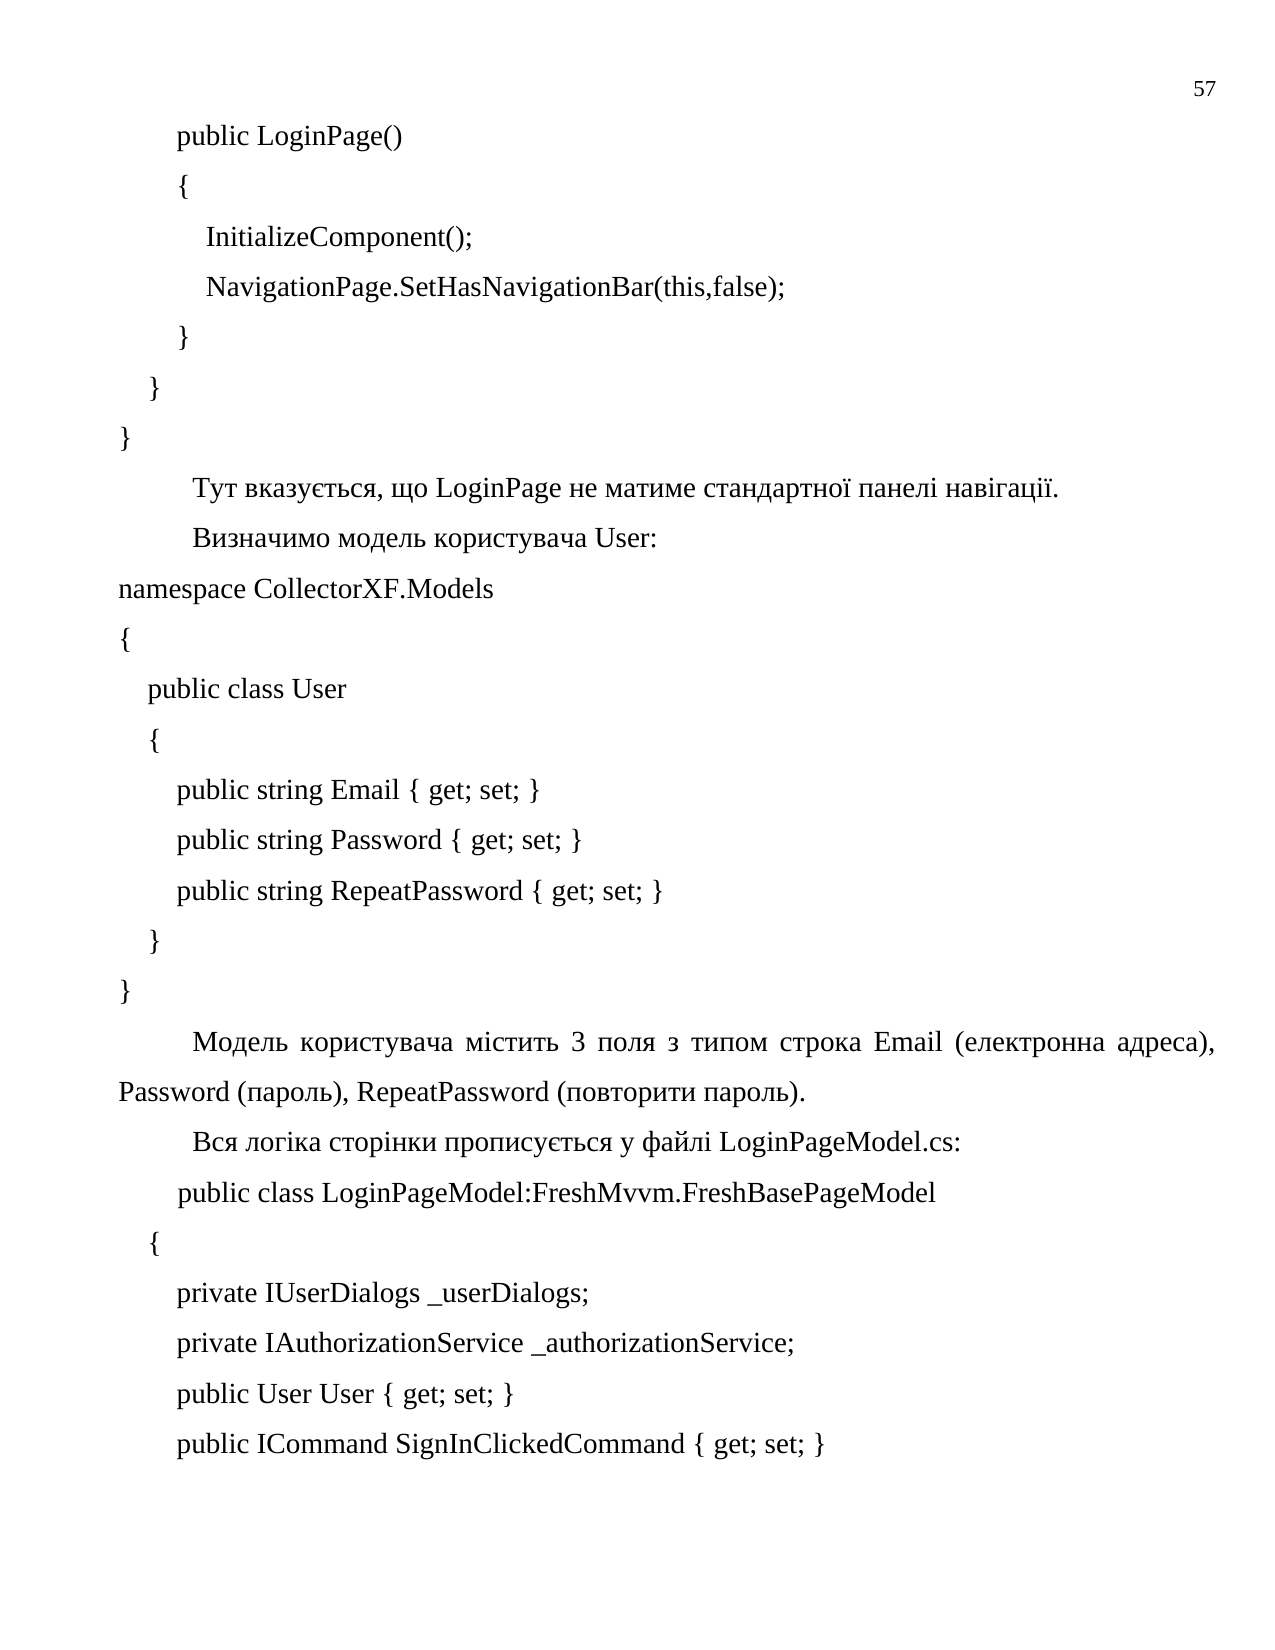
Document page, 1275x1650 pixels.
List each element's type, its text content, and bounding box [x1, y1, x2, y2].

text public LoginPage() { InitializeComponent(); NavigationPage.SetHasNavigationBar(this,false); } } } [118, 118, 1216, 453]
text Вся логіка сторінки прописується у файлі LoginPageModel.cs: [118, 1124, 1216, 1158]
text Модель користувача містить 3 поля з типом строка Email (електронна адреса), Password (пароль), RepeatPassword (повторити пароль). [118, 1024, 1216, 1108]
text namespace CollectorXF.Models { public class User { public string Email { get; set; } public string Password { get; set; } public string RepeatPassword { get; set; } } } [118, 571, 1216, 1007]
text public class LoginPageModel:FreshMvvm.FreshBasePageModel { private IUserDialogs _userDialogs; private IAuthorizationService _authorizationService; public User User { get; set; } public ICommand SignInClickedCommand { get; set; } [118, 1175, 1216, 1460]
text Визначимо модель користувача User: [118, 521, 1216, 554]
text Тут вказується, що LoginPage не матиме стандартної панелі навігації. [118, 470, 1216, 504]
